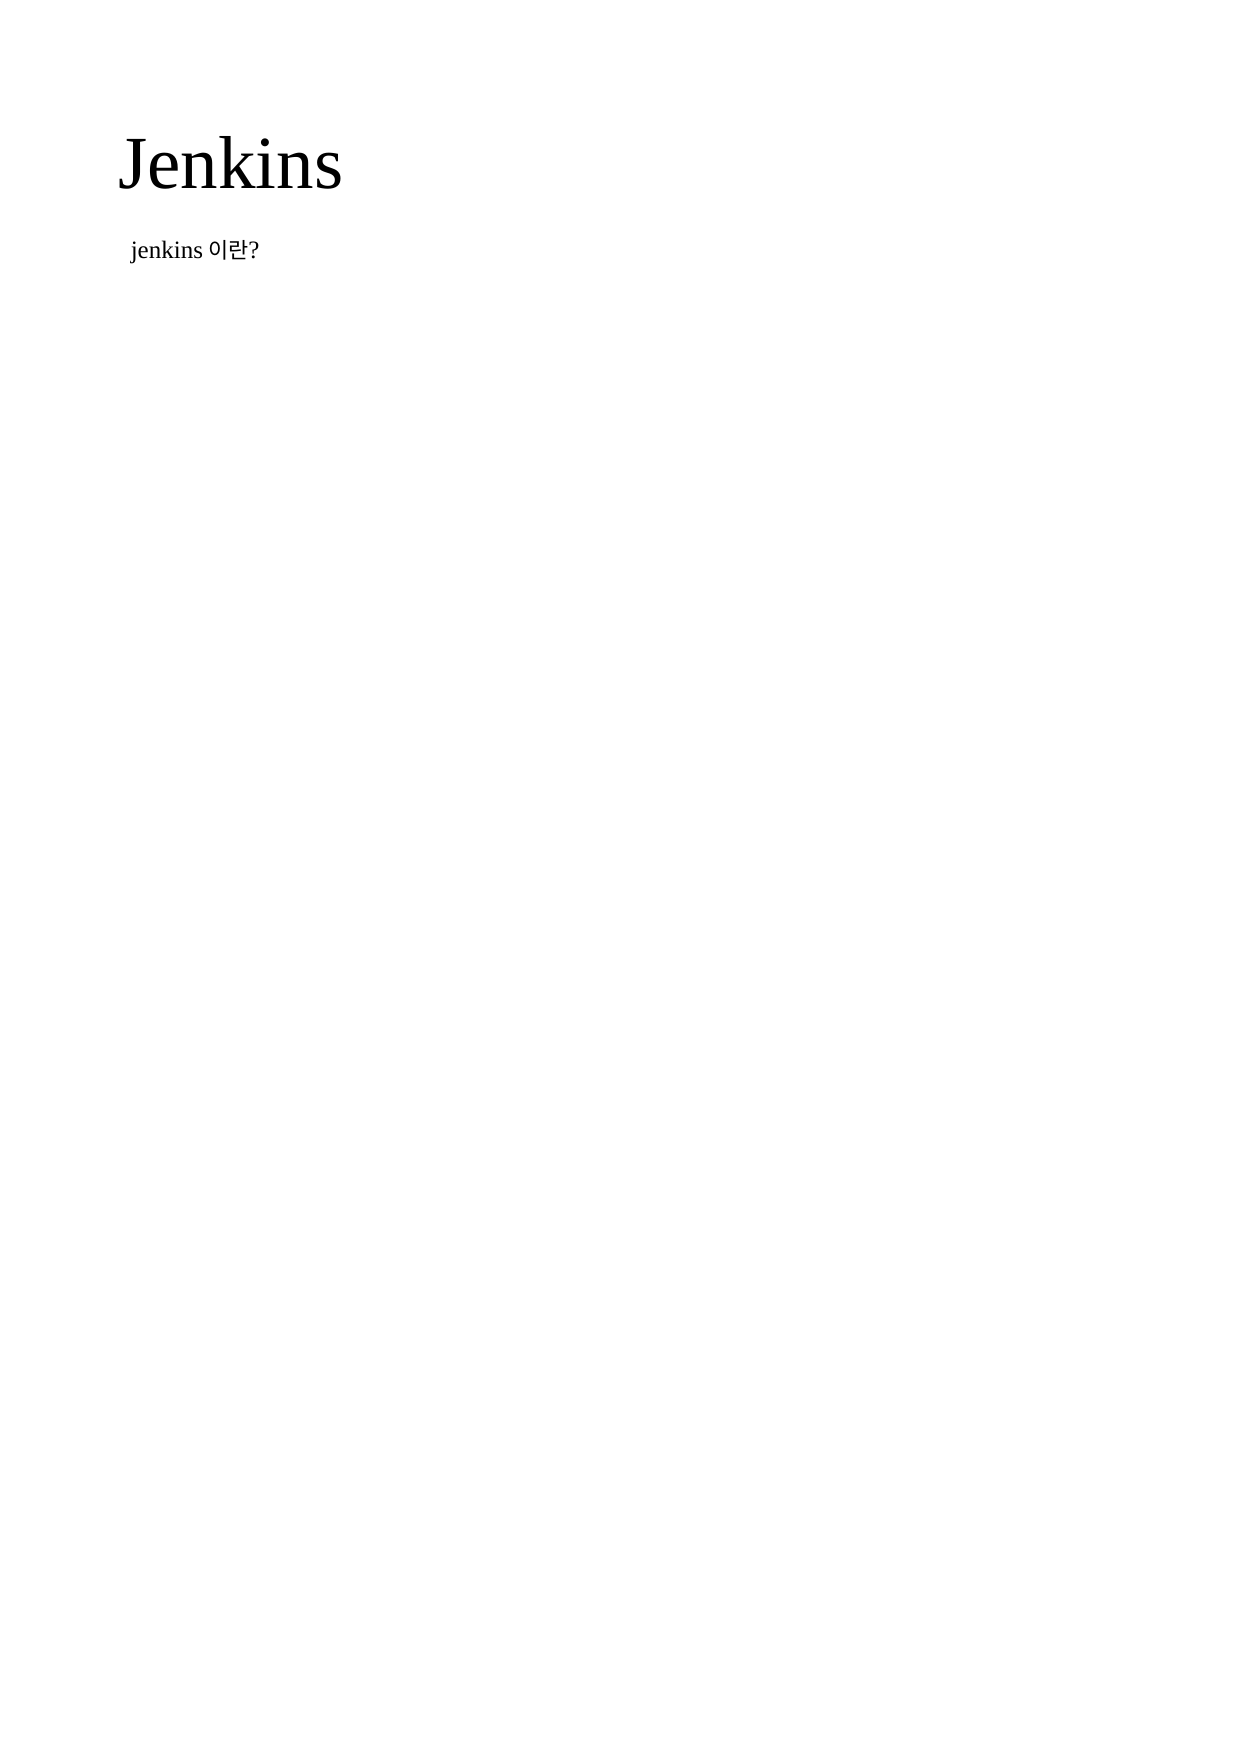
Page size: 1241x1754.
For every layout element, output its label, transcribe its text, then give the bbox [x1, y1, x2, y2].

text jenkins이란? [118, 233, 1122, 265]
text Jenkins [118, 118, 1122, 204]
